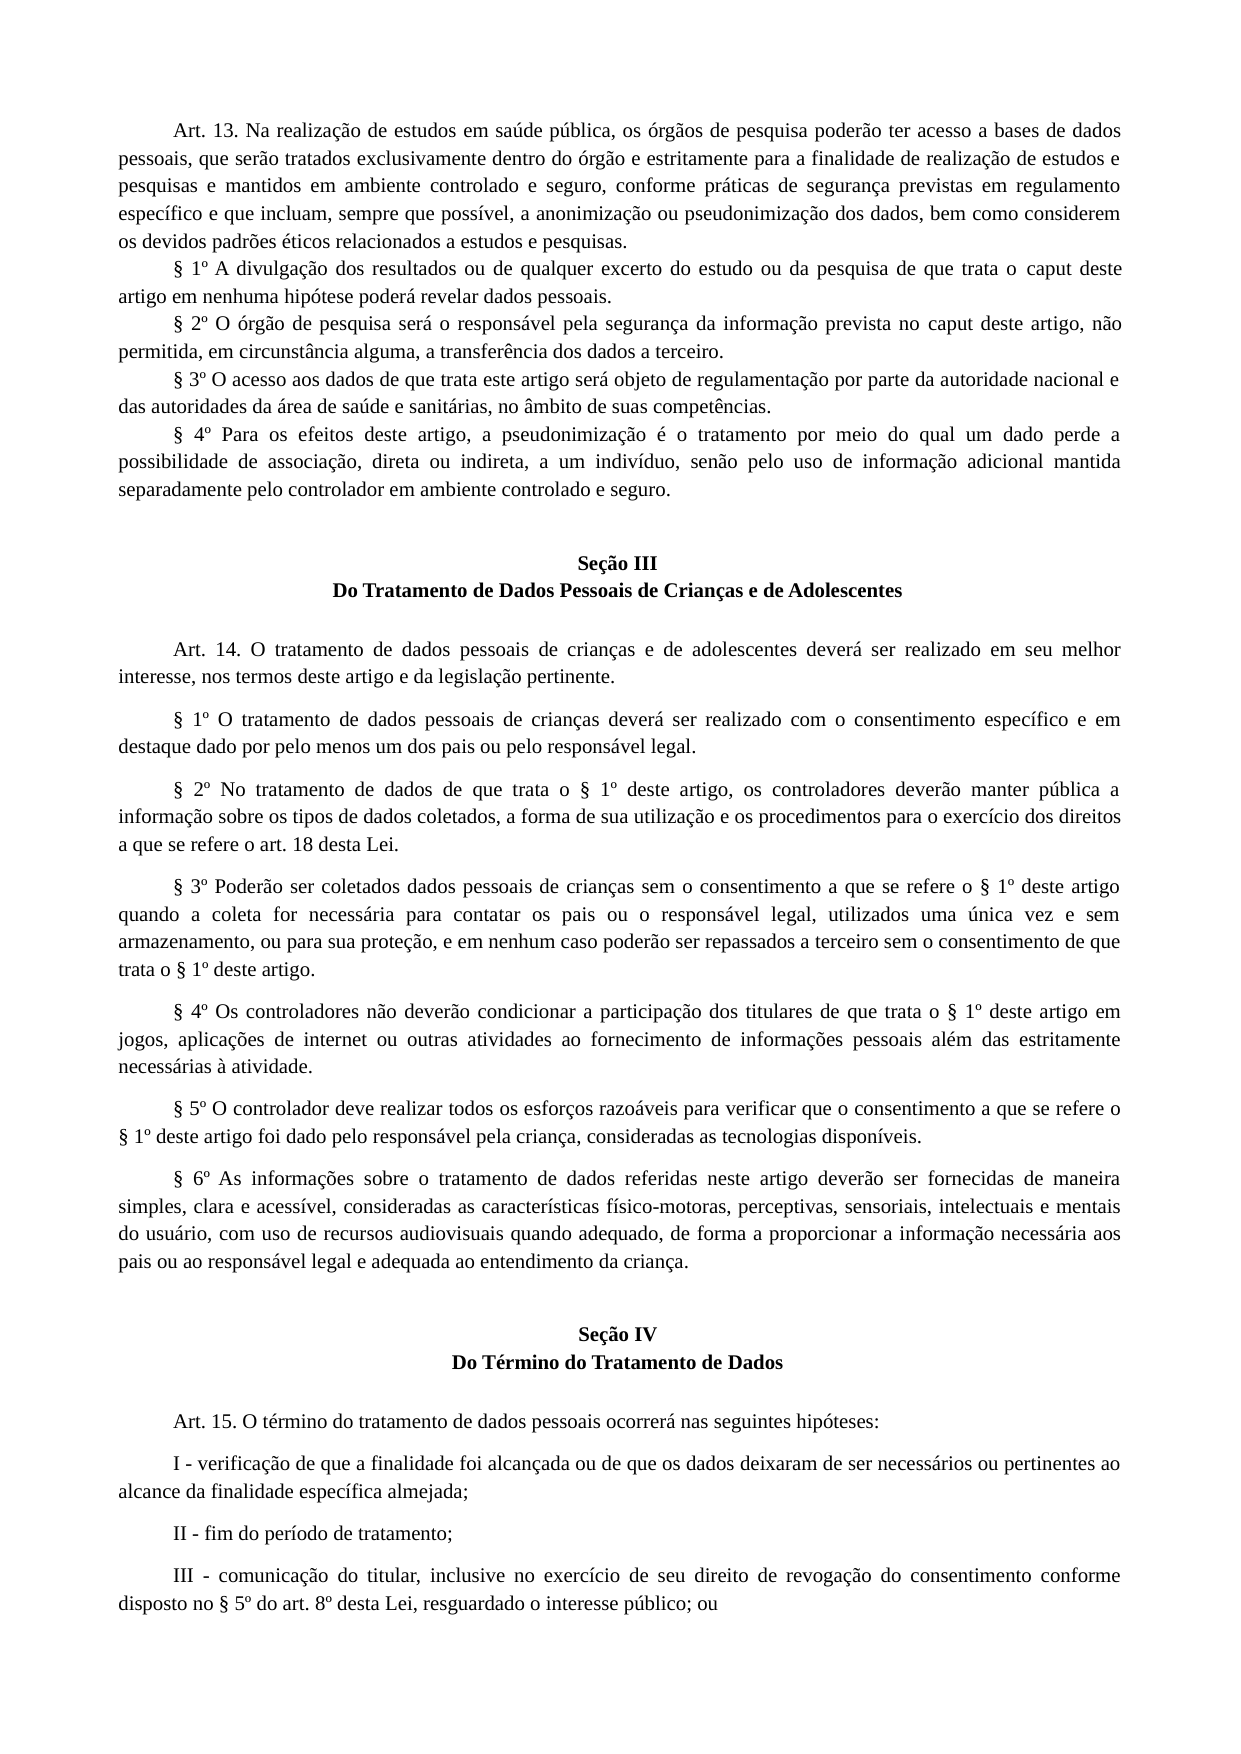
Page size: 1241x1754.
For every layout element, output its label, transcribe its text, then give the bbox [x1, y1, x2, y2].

text § 1º A divulgação dos resultados ou de qualquer excerto do estudo ou da pesquisa de que trata o caput deste artigo em nenhuma hipótese poderá revelar dados pessoais. [118, 256, 1122, 308]
text Art. 15. O término do tratamento de dados pessoais ocorrerá nas seguintes hipóteses: [118, 1409, 1122, 1433]
text II - fim do período de tratamento; [118, 1521, 1122, 1545]
text § 6º As informações sobre o tratamento de dados referidas neste artigo deverão ser fornecidas de maneira simples, clara e acessível, consideradas as características físico-motoras, perceptivas, sensoriais, intelectuais e mentais do usuário, com uso de recursos audiovisuais quando adequado, de forma a proporcionar a informação necessária aos pais ou ao responsável legal e adequada ao entendimento da criança. [118, 1166, 1122, 1273]
text § 5º O controlador deve realizar todos os esforços razoáveis para verificar que o consentimento a que se refere o § 1º deste artigo foi dado pelo responsável pela criança, consideradas as tecnologias disponíveis. [118, 1096, 1122, 1148]
text Seção IV Do Término do Tratamento de Dados [118, 1322, 1122, 1374]
text § 4º Para os efeitos deste artigo, a pseudonimização é o tratamento por meio do qual um dado perde a possibilidade de associação, direta ou indireta, a um indivíduo, senão pelo uso de informação adicional mantida separadamente pelo controlador em ambiente controlado e seguro. [118, 422, 1122, 501]
text Seção III Do Tratamento de Dados Pessoais de Crianças e de Adolescentes [118, 550, 1122, 602]
text § 3º O acesso aos dados de que trata este artigo será objeto de regulamentação por parte da autoridade nacional e das autoridades da área de saúde e sanitárias, no âmbito de suas competências. [118, 367, 1122, 418]
text § 3º Poderão ser coletados dados pessoais de crianças sem o consentimento a que se refere o § 1º deste artigo quando a coleta for necessária para contatar os pais ou o responsável legal, utilizados uma única vez e sem armazenamento, ou para sua proteção, e em nenhum caso poderão ser repassados a terceiro sem o consentimento de que trata o § 1º deste artigo. [118, 874, 1122, 981]
text III - comunicação do titular, inclusive no exercício de seu direito de revogação do consentimento conforme disposto no § 5º do art. 8º desta Lei, resguardado o interesse público; ou [118, 1563, 1122, 1614]
text § 2º No tratamento de dados de que trata o § 1º deste artigo, os controladores deverão manter pública a informação sobre os tipos de dados coletados, a forma de sua utilização e os procedimentos para o exercício dos direitos a que se refere o art. 18 desta Lei. [118, 776, 1122, 856]
text Art. 13. Na realização de estudos em saúde pública, os órgãos de pesquisa poderão ter acesso a bases de dados pessoais, que serão tratados exclusivamente dentro do órgão e estritamente para a finalidade de realização de estudos e pesquisas e mantidos em ambiente controlado e seguro, conforme práticas de segurança previstas em regulamento específico e que incluam, sempre que possível, a anonimização ou pseudonimização dos dados, bem como considerem os devidos padrões éticos relacionados a estudos e pesquisas. [118, 118, 1122, 253]
text § 2º O órgão de pesquisa será o responsável pela segurança da informação prevista no caput deste artigo, não permitida, em circunstância alguma, a transferência dos dados a terceiro. [118, 311, 1122, 363]
text I - verificação de que a finalidade foi alcançada ou de que os dados deixaram de ser necessários ou pertinentes ao alcance da finalidade específica almejada; [118, 1451, 1122, 1503]
text § 4º Os controladores não deverão condicionar a participação dos titulares de que trata o § 1º deste artigo em jogos, aplicações de internet ou outras atividades ao fornecimento de informações pessoais além das estritamente necessárias à atividade. [118, 999, 1122, 1078]
text § 1º O tratamento de dados pessoais de crianças deverá ser realizado com o consentimento específico e em destaque dado por pelo menos um dos pais ou pelo responsável legal. [118, 707, 1122, 758]
text Art. 14. O tratamento de dados pessoais de crianças e de adolescentes deverá ser realizado em seu melhor interesse, nos termos deste artigo e da legislação pertinente. [118, 637, 1122, 688]
